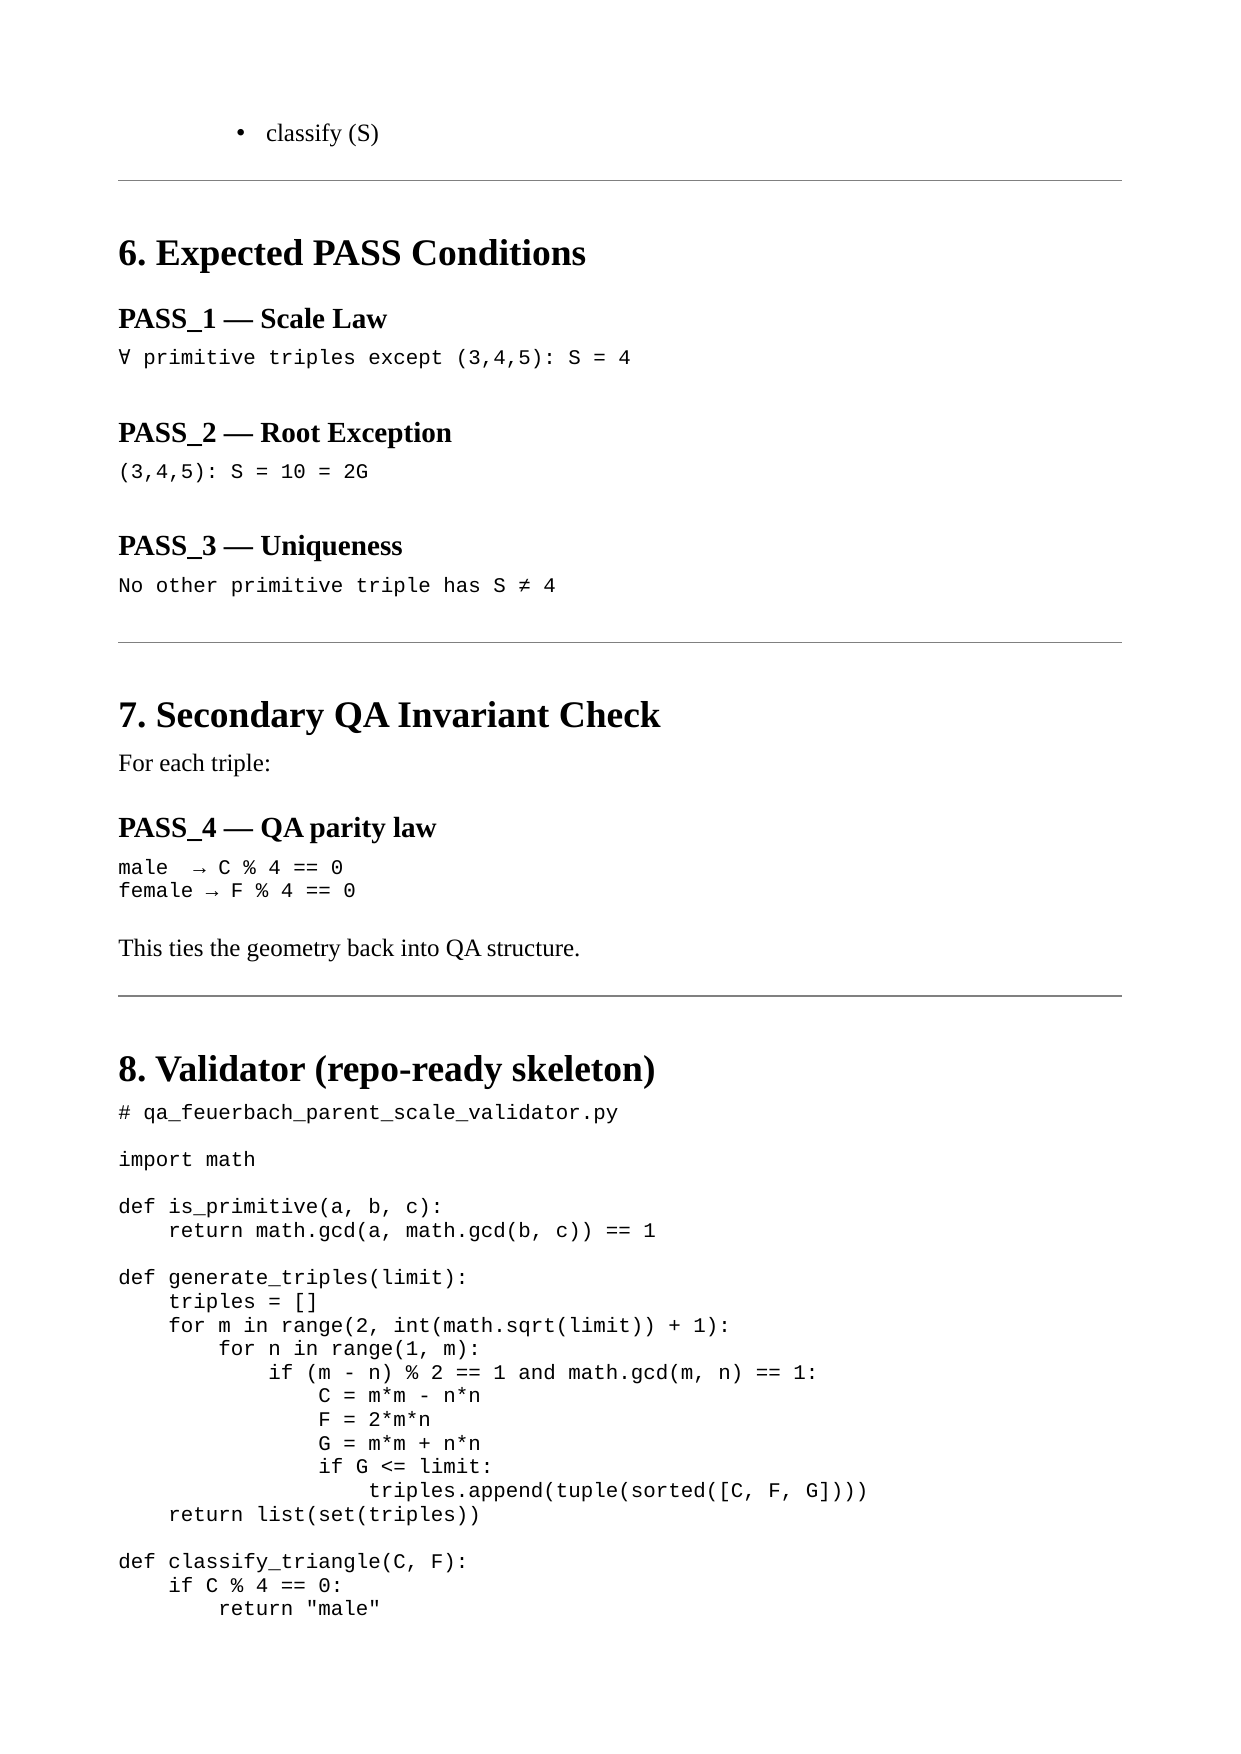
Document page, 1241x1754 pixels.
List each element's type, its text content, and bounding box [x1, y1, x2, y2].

text return math.gcd(a, math.gcd(b, c)) == 1 [118, 1220, 1122, 1244]
text # qa_feuerbach_parent_scale_validator.py [118, 1102, 1122, 1125]
subtitle PASS_1 — Scale Law [118, 301, 1122, 334]
text For each triple: [118, 748, 1122, 777]
list classify (S) [236, 118, 1122, 147]
subtitle PASS_2 — Root Exception [118, 415, 1122, 448]
text C = m*m - n*n [118, 1386, 1122, 1409]
text return list(set(triples)) [118, 1504, 1122, 1527]
text if C % 4 == 0: [118, 1575, 1122, 1598]
text def classify_triangle(C, F): [118, 1551, 1122, 1575]
text import math [118, 1149, 1122, 1173]
text triples.append(tuple(sorted([C, F, G]))) [118, 1480, 1122, 1504]
text return "male" [118, 1598, 1122, 1622]
subtitle 6. Expected PASS Conditions [118, 231, 1122, 274]
text for m in range(2, int(math.sqrt(limit)) + 1): [118, 1314, 1122, 1338]
subtitle PASS_3 — Uniqueness [118, 528, 1122, 562]
subtitle 7. Secondary QA Invariant Check [118, 693, 1122, 736]
text if (m - n) % 2 == 1 and math.gcd(m, n) == 1: [118, 1362, 1122, 1386]
text triples = [] [118, 1291, 1122, 1314]
text for n in range(1, m): [118, 1338, 1122, 1362]
text if G <= limit: [118, 1456, 1122, 1480]
text male → C % 4 == 0 [118, 857, 1122, 880]
text (3,4,5): S = 10 = 2G [118, 461, 1122, 484]
text No other primitive triple has S ≠ 4 [118, 574, 1122, 598]
text def generate_triples(limit): [118, 1267, 1122, 1291]
text G = m*m + n*n [118, 1433, 1122, 1456]
text def is_primitive(a, b, c): [118, 1196, 1122, 1220]
text F = 2*m*n [118, 1409, 1122, 1433]
text This ties the geometry back into QA structure. [118, 933, 1122, 962]
text female → F % 4 == 0 [118, 880, 1122, 904]
subtitle 8. Validator (repo-ready skeleton) [118, 1046, 1122, 1089]
subtitle PASS_4 — QA parity law [118, 811, 1122, 844]
text ∀ primitive triples except (3,4,5): S = 4 [118, 347, 1122, 371]
